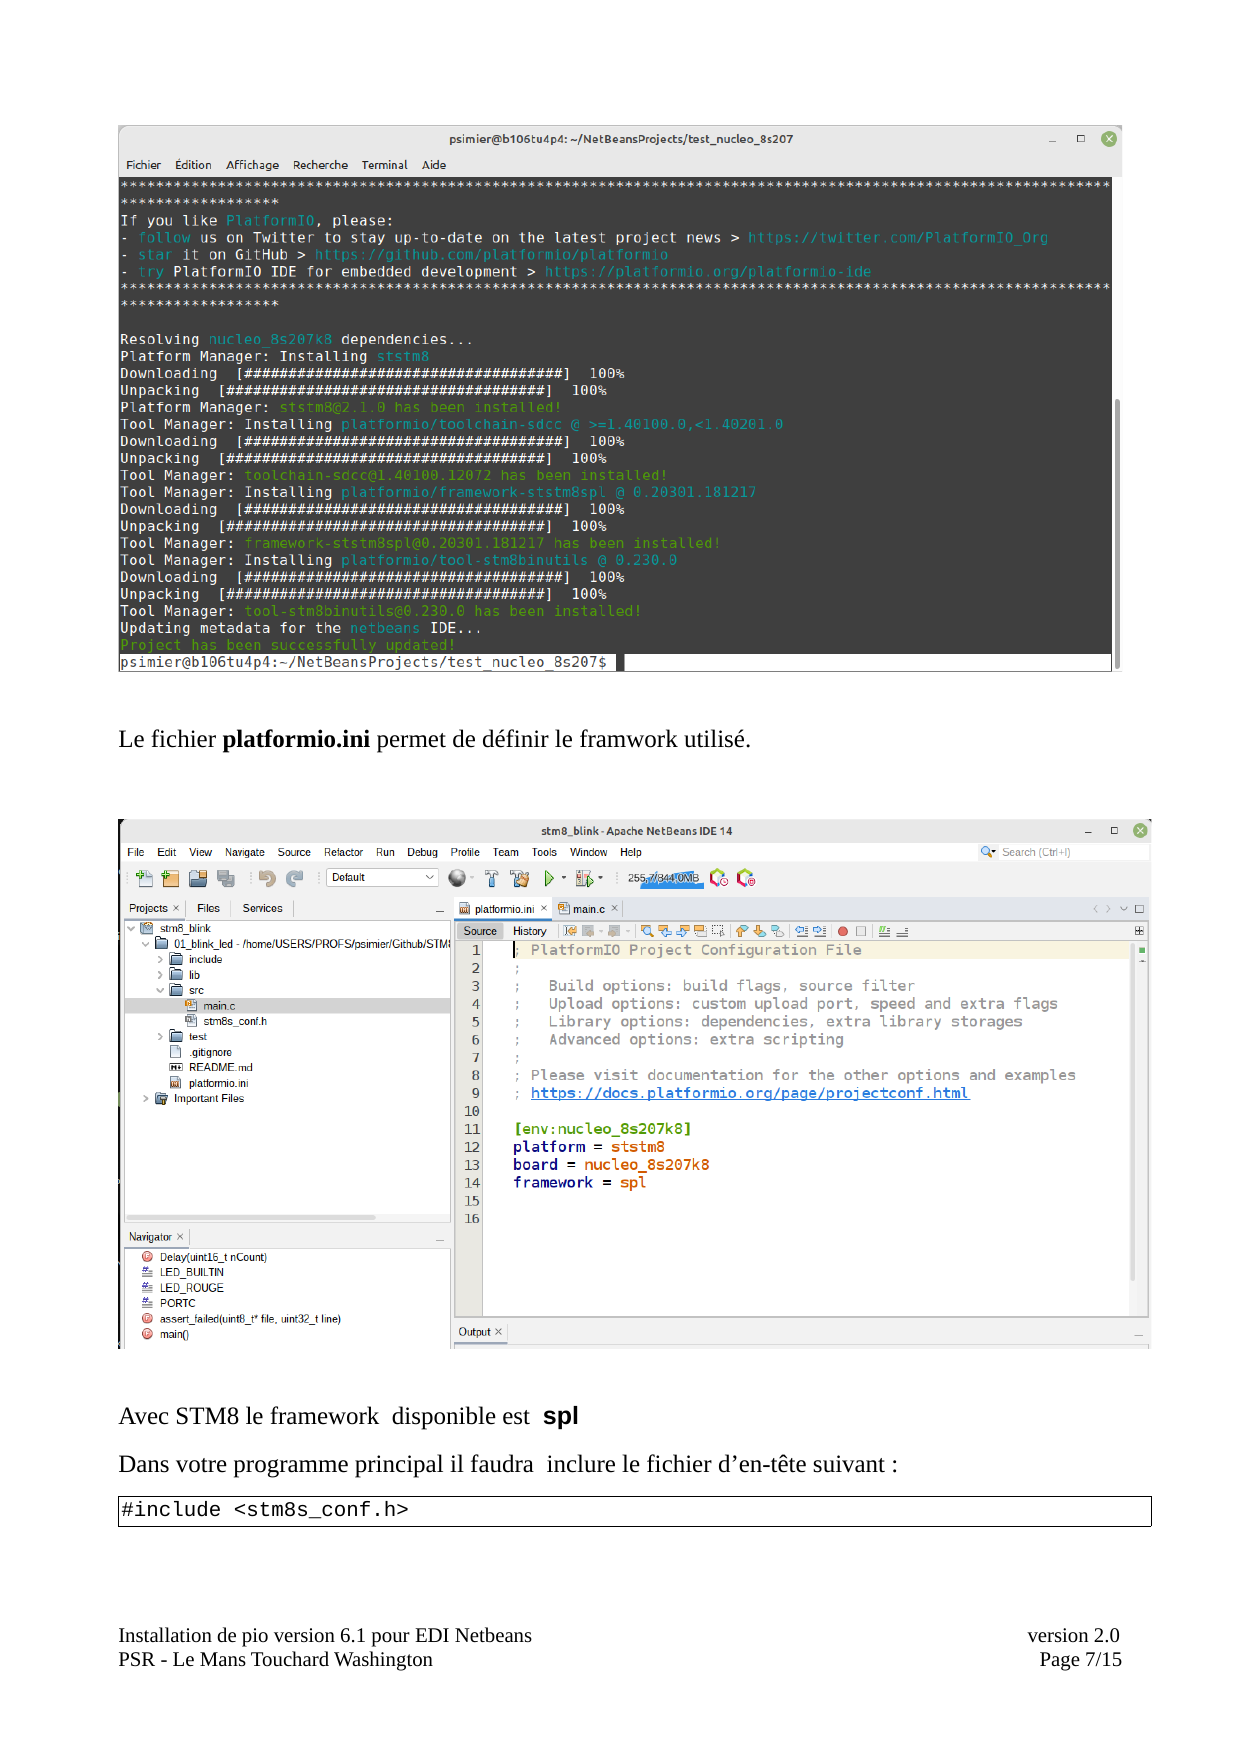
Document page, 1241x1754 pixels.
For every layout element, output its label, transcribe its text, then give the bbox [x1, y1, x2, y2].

text Avec STM8 le framework disponible est spl [118, 1401, 1151, 1430]
text Le fichier platformio.ini permet de définir le framwork utilisé. [118, 724, 1151, 753]
text Dans votre programme principal il faudra inclure le fichier d’en-tête suivant : [118, 1449, 1151, 1477]
picture [118, 125, 1123, 672]
text #include <stm8s_conf.h> [119, 1497, 1151, 1526]
picture [118, 819, 1152, 1349]
